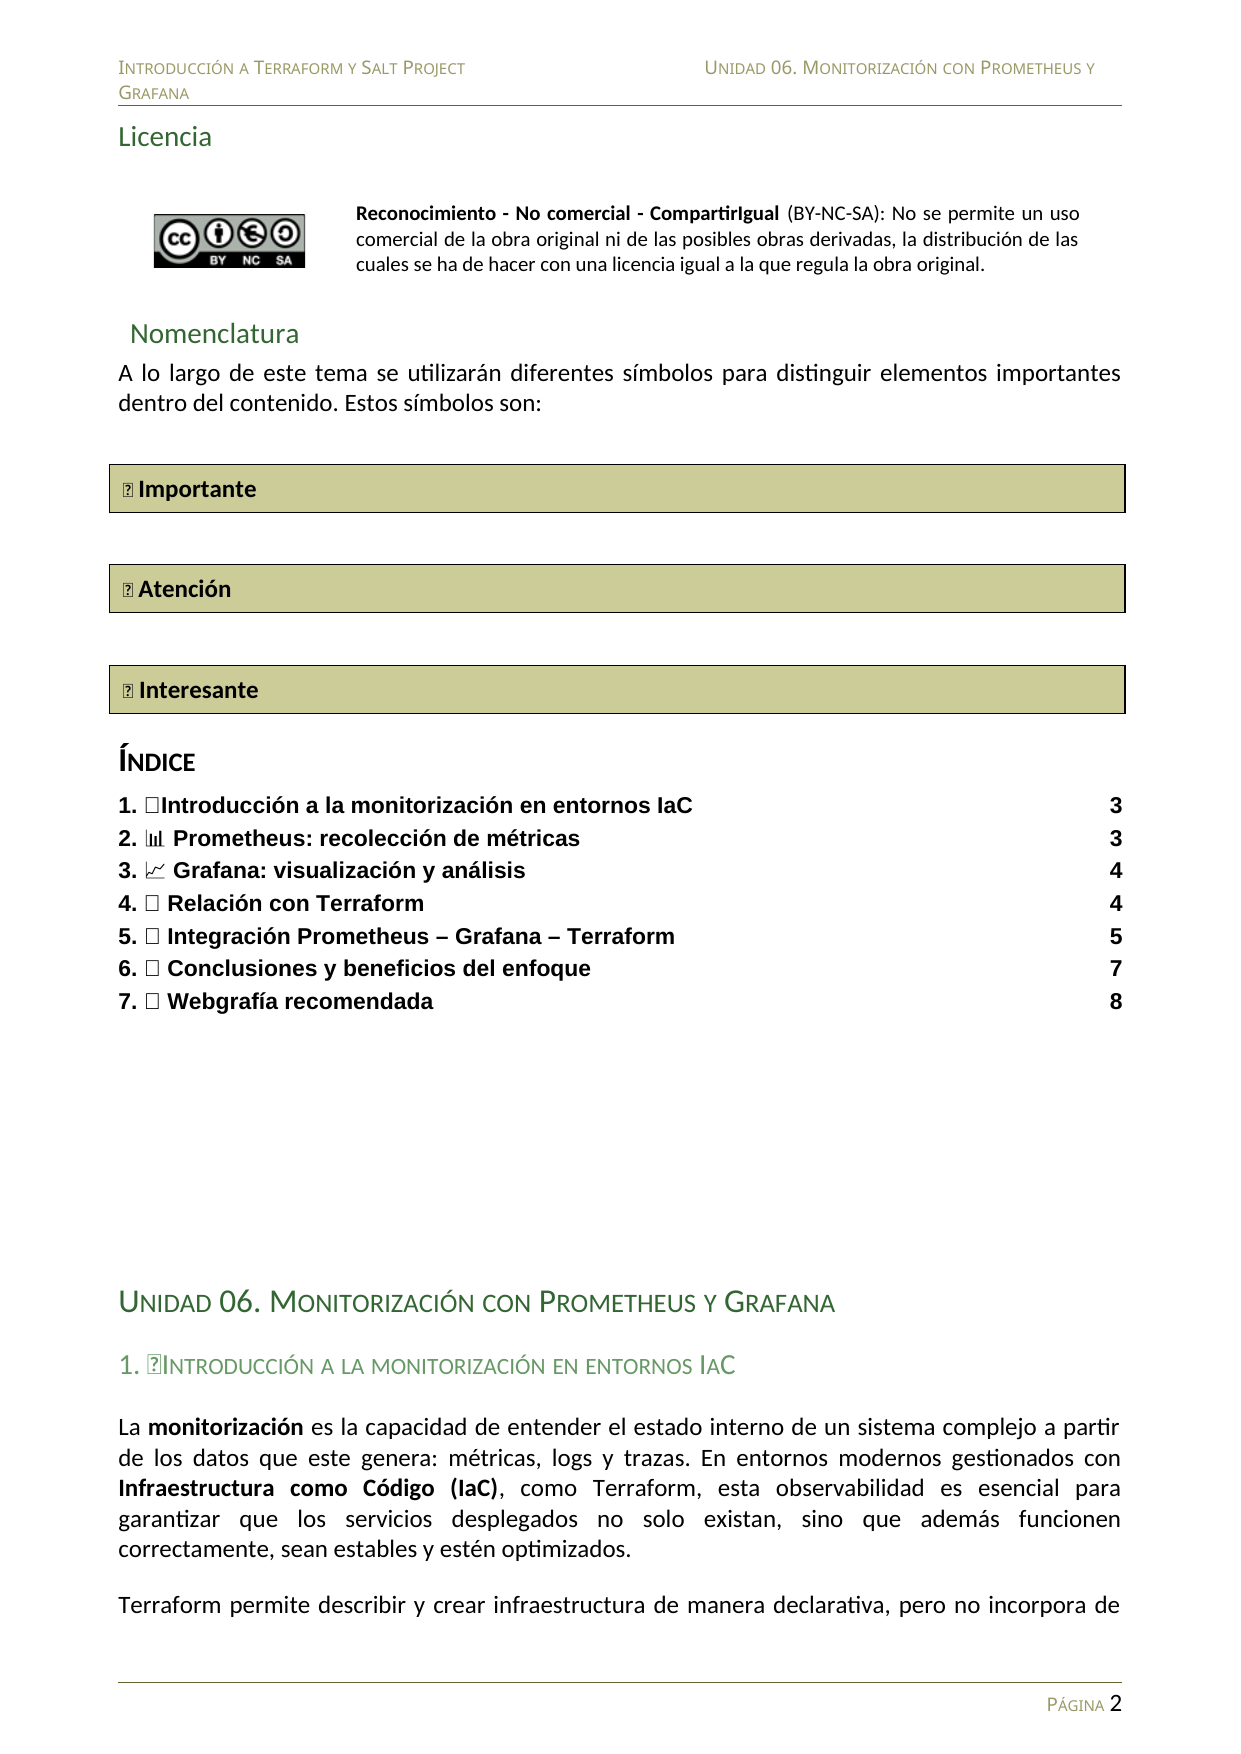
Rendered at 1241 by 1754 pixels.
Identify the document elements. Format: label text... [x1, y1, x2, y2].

text 5. 🔗 Integración Prometheus – Grafana – Terraform 5 [118, 923, 1122, 949]
text Reconocimiento - No comercial - CompartirIgual (BY-NC-SA): No se permite un uso comercial de la obra original ni de las posibles obras derivadas, la distribución de las cuales se ha de hacer con una licencia igual a la que regula la obra original. [159, 200, 1080, 277]
text 📖 Importante [110, 465, 1124, 512]
text 2. 📊 Prometheus: recolección de métricas 3 [118, 825, 1122, 851]
text 3. 📈 Grafana: visualización y análisis 4 [118, 857, 1122, 884]
text ❕ Atención [110, 565, 1124, 612]
text Licencia [118, 118, 1122, 154]
text 4. 📘 Relación con Terraform 4 [118, 890, 1122, 916]
text Unidad 06. Monitorización con Prometheus y Grafana [118, 1280, 1122, 1321]
picture [153, 214, 306, 268]
text A lo largo de este tema se utilizarán diferentes símbolos para distinguir elementos importantes dentro del contenido. Estos símbolos son: [118, 357, 1122, 418]
text 1. 📘Introducción a la monitorización en entornos IaC 3 [118, 792, 1122, 818]
text Nomenclatura [118, 315, 1122, 351]
text Terraform permite describir y crear infraestructura de manera declarativa, pero no incorpora de [118, 1589, 1122, 1620]
text 6. 🧠 Conclusiones y beneficios del enfoque 7 [118, 955, 1122, 982]
text 7. 🌐 Webgrafía recomendada 8 [118, 988, 1122, 1014]
subtitle 1. 📘Introducción a la monitorización en entornos IaC [118, 1346, 1122, 1381]
text La monitorización es la capacidad de entender el estado interno de un sistema complejo a partir de los datos que este genera: métricas, logs y trazas. En entornos modernos gestionados con Infraestructura como Código (IaC), como Terraform, esta observabilidad es esencial para garantizar que los servicios desplegados no solo existan, sino que además funcionen correctamente, sean estables y estén optimizados. [118, 1412, 1122, 1564]
text 💬 Interesante [110, 666, 1124, 713]
text Índice [118, 739, 1122, 780]
